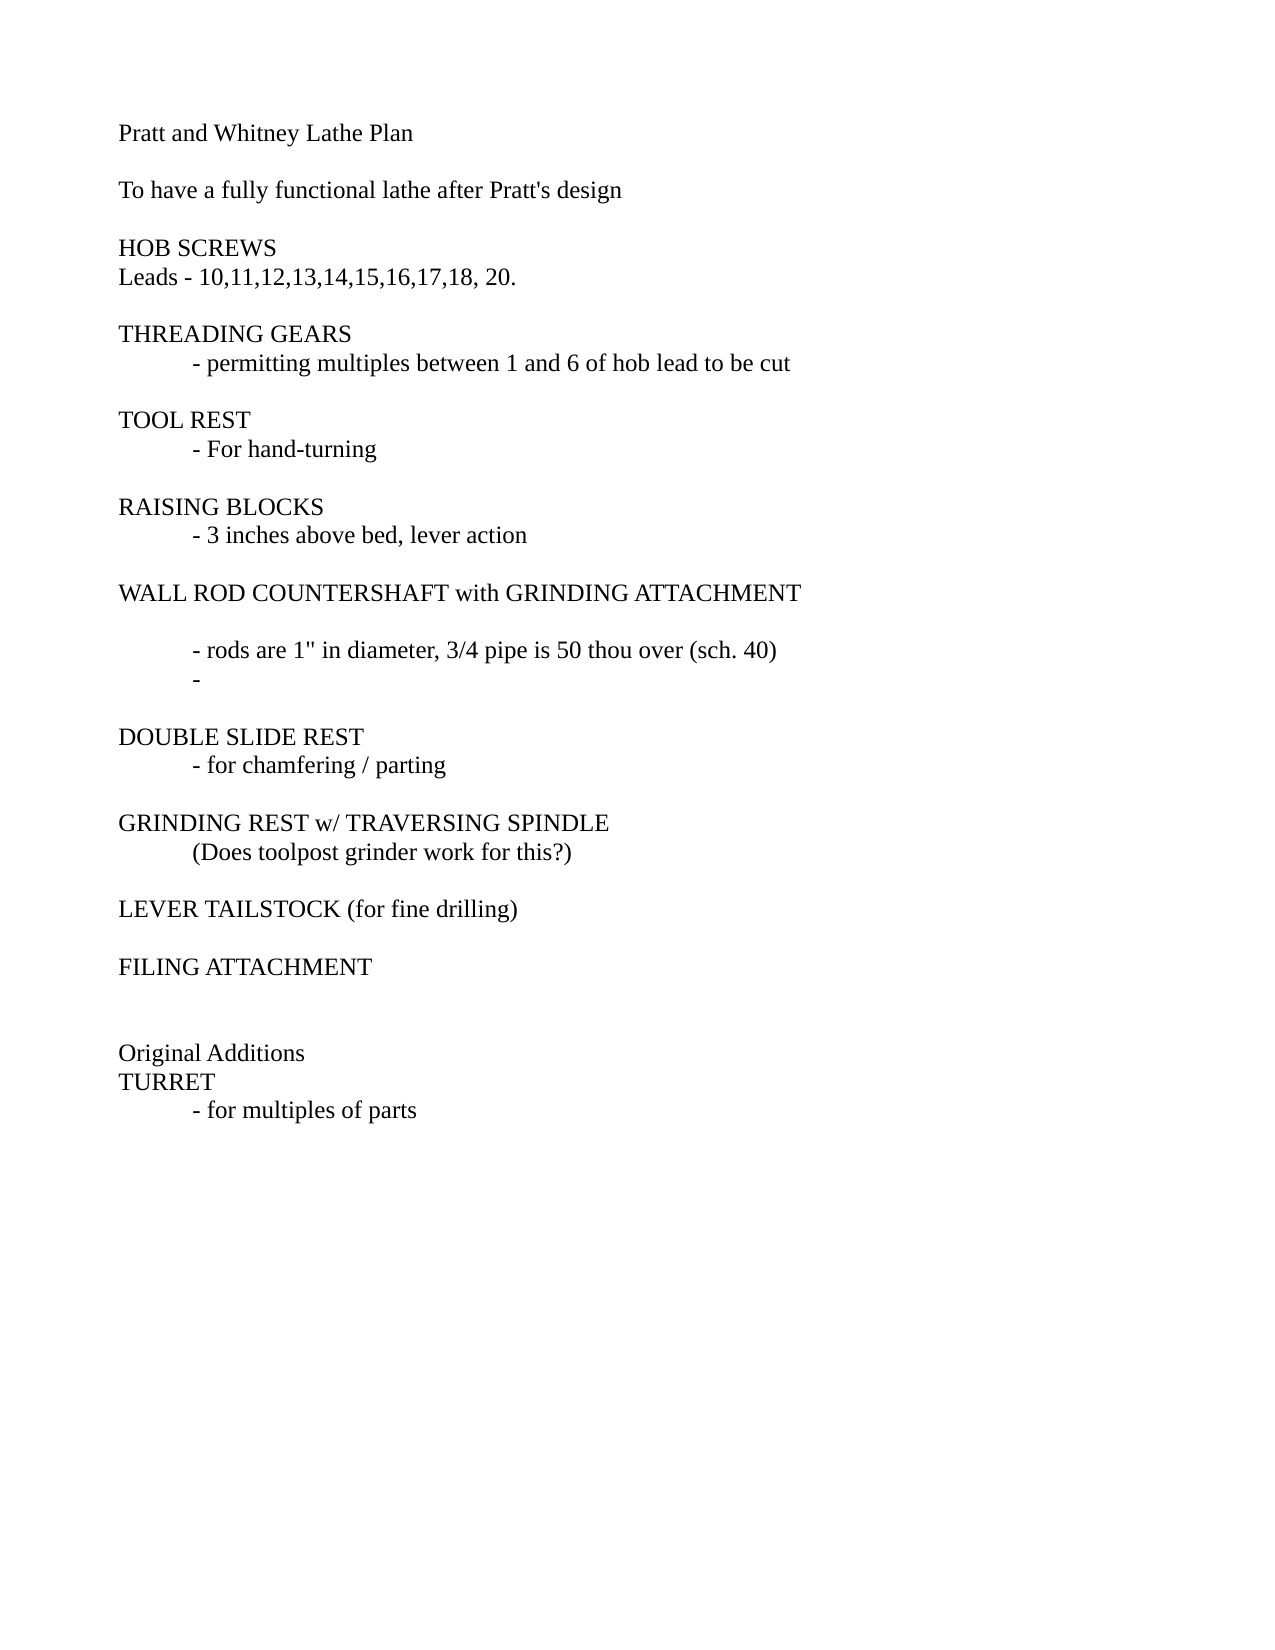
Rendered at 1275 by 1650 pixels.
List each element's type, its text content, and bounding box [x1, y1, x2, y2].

text WALL ROD COUNTERSHAFT with GRINDING ATTACHMENT [118, 578, 1157, 607]
text Pratt and Whitney Lathe Plan [118, 118, 1157, 147]
text DOUBLE SLIDE REST [118, 722, 1157, 751]
text - [118, 664, 1157, 693]
text GRINDING REST w/ TRAVERSING SPINDLE [118, 808, 1157, 837]
text - 3 inches above bed, lever action [118, 521, 1157, 549]
text Leads - 10,11,12,13,14,15,16,17,18, 20. [118, 262, 1157, 291]
text - rods are 1" in diameter, 3/4 pipe is 50 thou over (sch. 40) [118, 636, 1157, 664]
text TURRET [118, 1067, 1157, 1096]
text - For hand-turning [118, 434, 1157, 463]
text FILING ATTACHMENT [118, 952, 1157, 981]
text THREADING GEARS [118, 319, 1157, 348]
text - for multiples of parts [118, 1096, 1157, 1124]
text HOB SCREWS [118, 233, 1157, 262]
text - for chamfering / parting [118, 751, 1157, 779]
text RAISING BLOCKS [118, 492, 1157, 521]
text TOOL REST [118, 406, 1157, 434]
text Original Additions [118, 1038, 1157, 1067]
text To have a fully functional lathe after Pratt's design [118, 176, 1157, 204]
text - permitting multiples between 1 and 6 of hob lead to be cut [118, 348, 1157, 377]
text LEVER TAILSTOCK (for fine drilling) [118, 894, 1157, 923]
text (Does toolpost grinder work for this?) [118, 837, 1157, 866]
